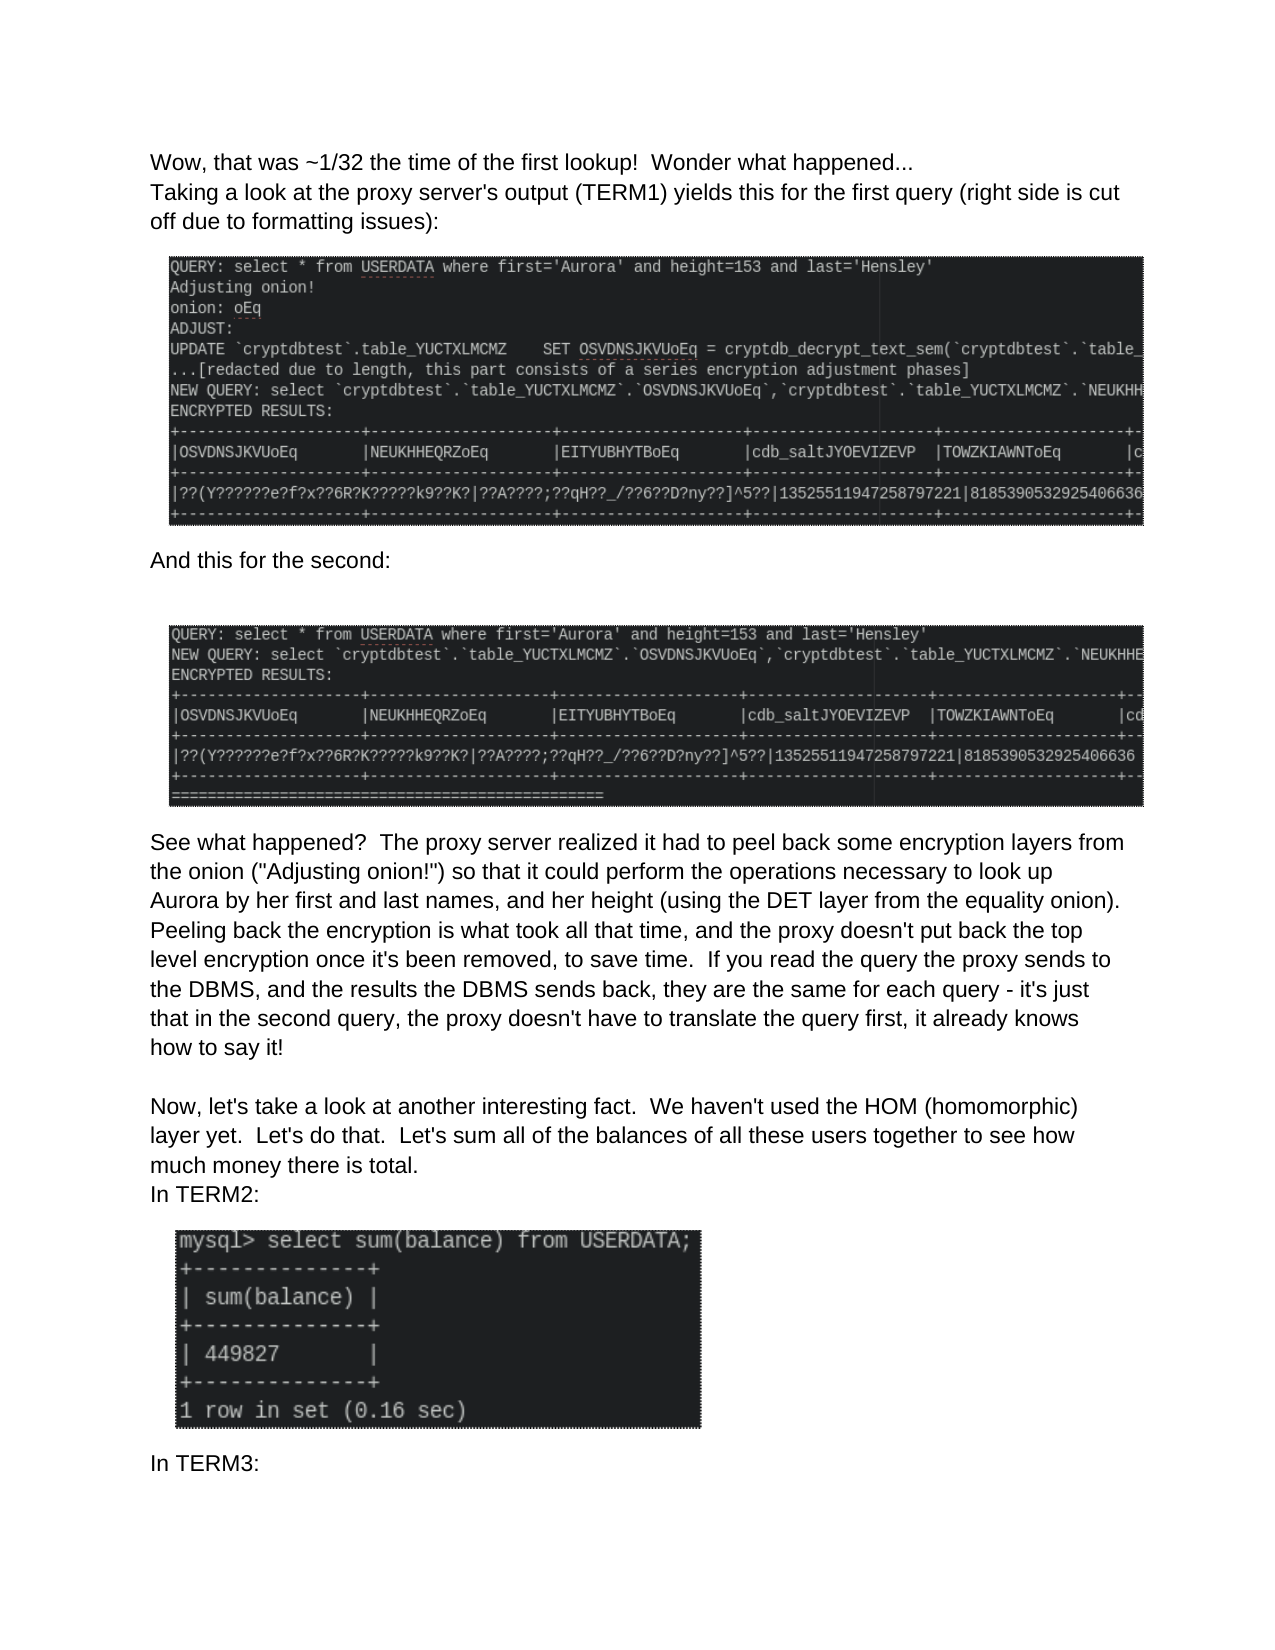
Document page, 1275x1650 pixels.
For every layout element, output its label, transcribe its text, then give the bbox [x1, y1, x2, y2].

text See what happened? The proxy server realized it had to peel back some encryption layers from the onion ("Adjusting onion!") so that it could perform the operations necessary to look up Aurora by her first and last names, and her height (using the DET layer from the equality onion). Peeling back the encryption is what took all that time, and the proxy doesn't put back the top level encryption once it's been removed, to save time. If you read the query the proxy sends to the DBMS, and the results the DBMS sends back, they are the same for each query - it's just that in the second query, the proxy doesn't have to translate the query first, it already knows how to say it! [150, 829, 1125, 1061]
picture [168, 256, 1144, 526]
picture [175, 1230, 702, 1429]
text In TERM3: [150, 1451, 1125, 1477]
text In TERM2: [150, 1182, 1125, 1207]
text And this for the second: [150, 548, 1125, 574]
picture [168, 625, 1144, 807]
text Wow, that was ~1/32 the time of the first lookup! Wonder what happened... [150, 150, 1125, 176]
text Now, let's take a look at another interesting fact. We haven't used the HOM (homomorphic) layer yet. Let's do that. Let's sum all of the balances of all these users together to see how much money there is total. [150, 1094, 1125, 1178]
text Taking a look at the proxy server's output (TERM1) yields this for the first query (right side is cut off due to formatting issues): [150, 179, 1125, 234]
